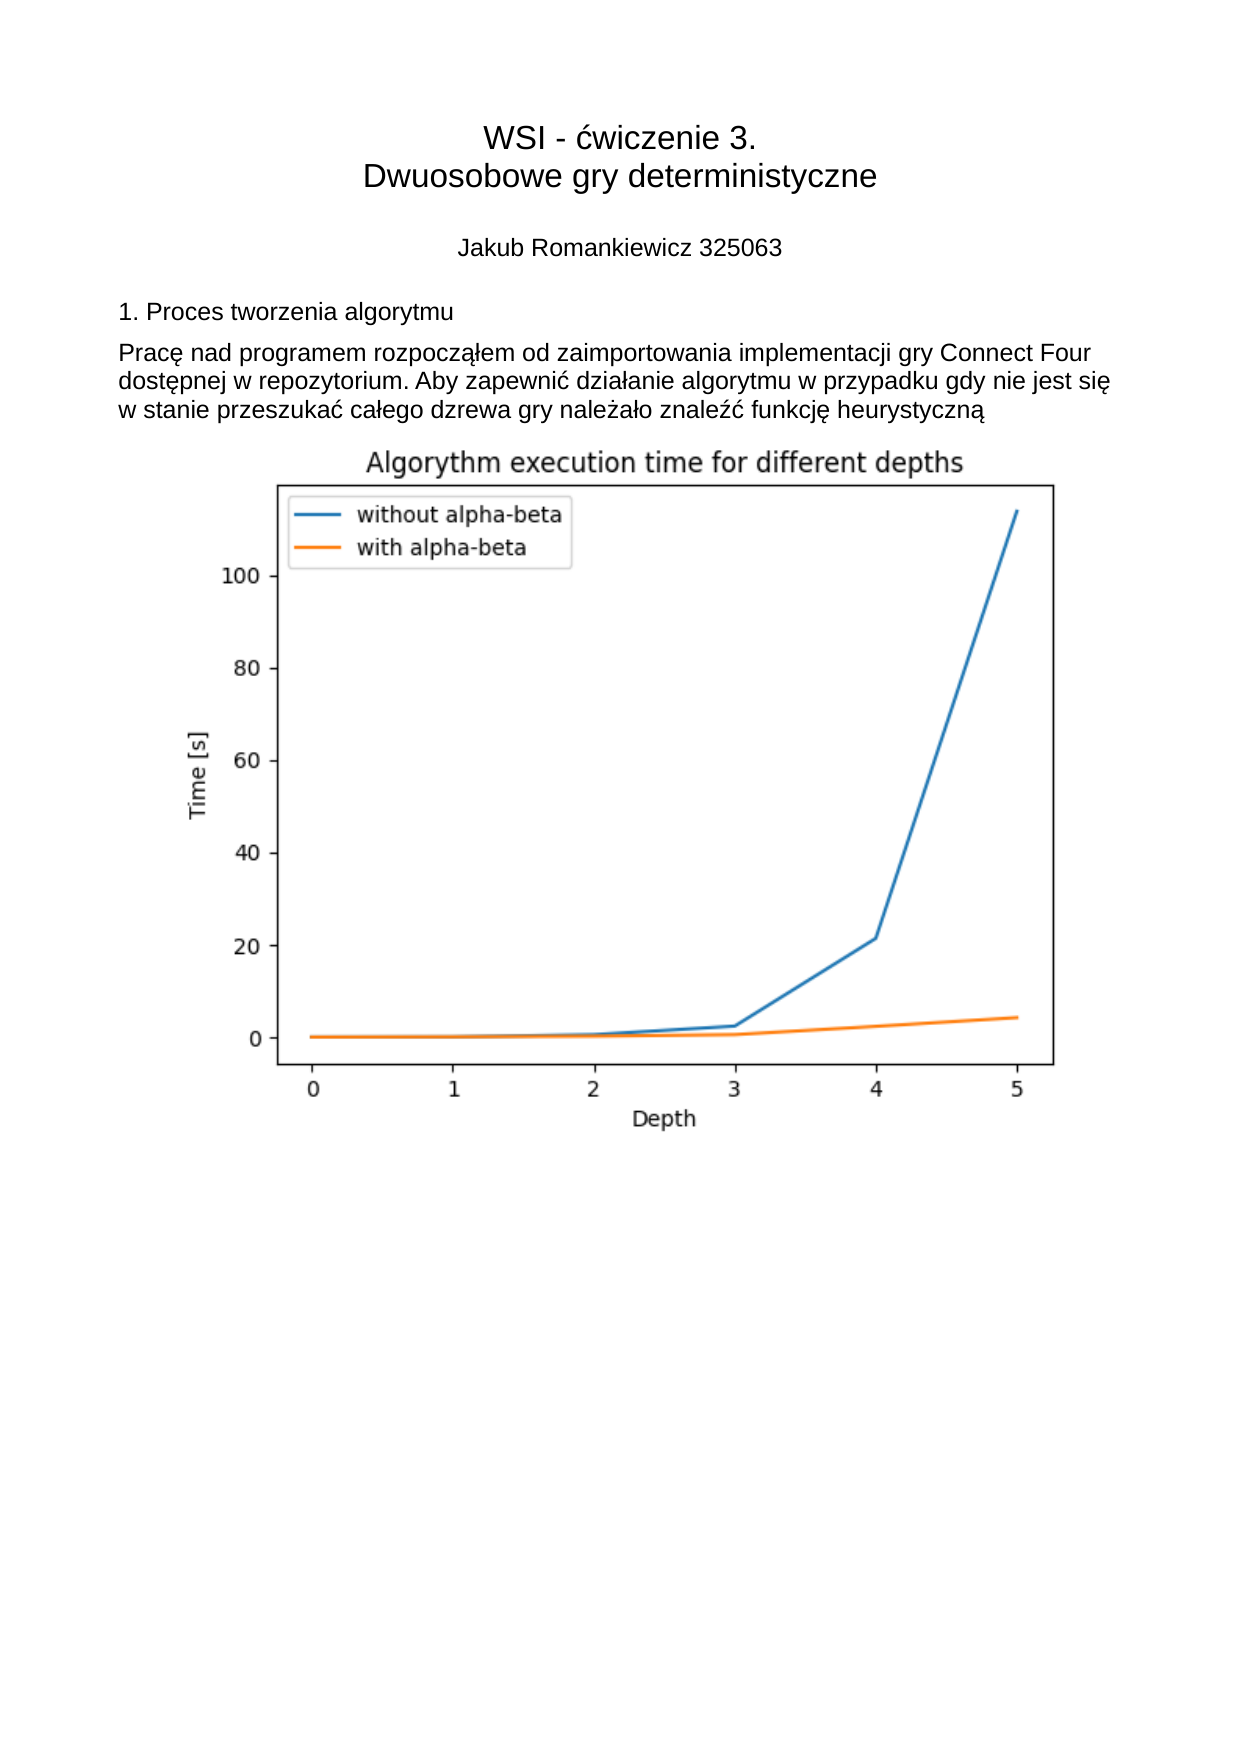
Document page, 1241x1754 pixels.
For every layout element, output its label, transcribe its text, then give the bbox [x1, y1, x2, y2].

picture [174, 436, 1067, 1147]
text 1. Proces tworzenia algorytmu [118, 297, 1122, 326]
text Pracę nad programem rozpocząłem od zaimportowania implementacji gry Connect Four dostępnej w repozytorium. Aby zapewnić działanie algorytmu w przypadku gdy nie jest się w stanie przeszukać całego dzrewa gry należało znaleźć funkcję heurystyczną [118, 337, 1122, 424]
text Jakub Romankiewicz 325063 [118, 233, 1122, 262]
text Dwuosobowe gry deterministyczne [118, 157, 1122, 195]
text WSI - ćwiczenie 3. [118, 118, 1122, 157]
